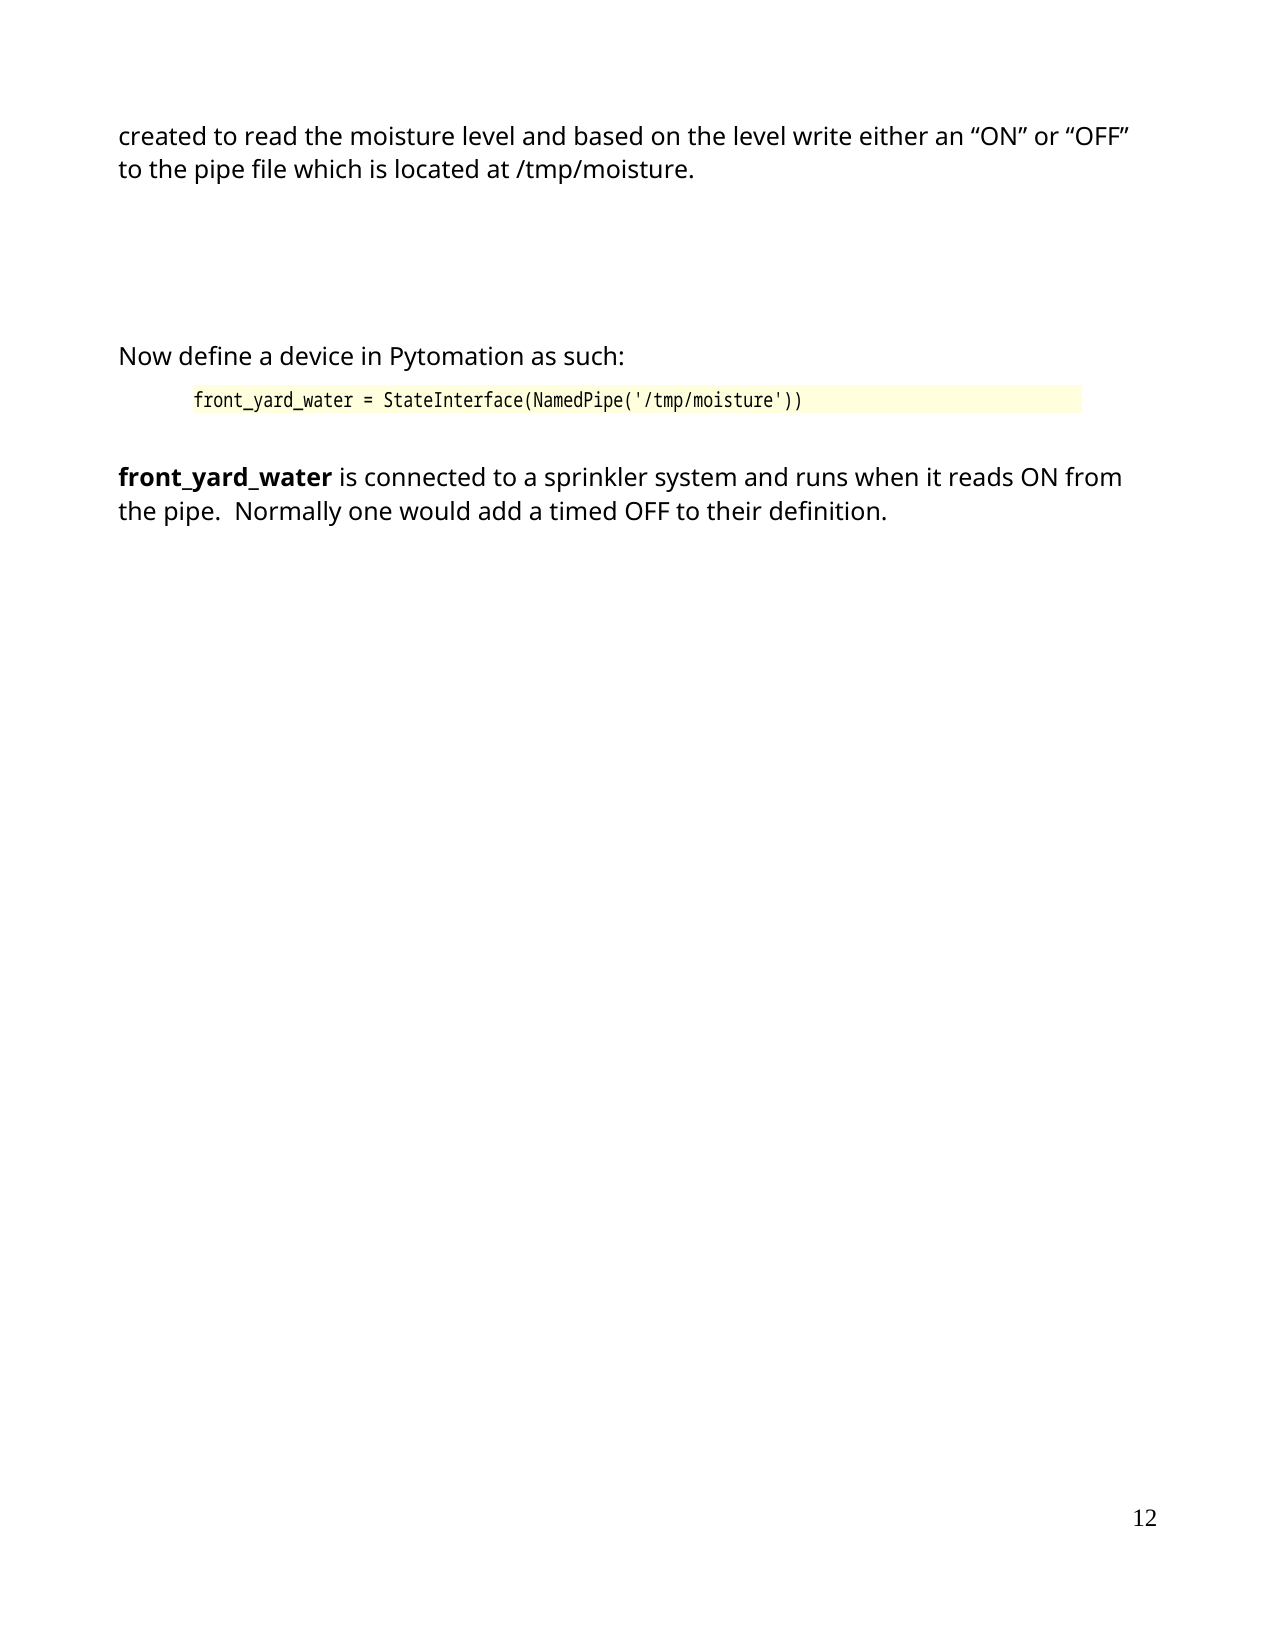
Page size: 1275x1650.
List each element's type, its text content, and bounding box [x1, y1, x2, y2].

text front_yard_water = StateInterface(NamedPipe('/tmp/moisture')) [193, 385, 1082, 413]
text front_yard_water is connected to a sprinkler system and runs when it reads ON from the pipe. Normally one would add a timed OFF to their definition. [118, 460, 1157, 528]
text created to read the moisture level and based on the level write either an “ON” or “OFF” to the pipe file which is located at /tmp/moisture. [118, 118, 1157, 186]
text Now define a device in Pytomation as such: [118, 338, 1157, 372]
